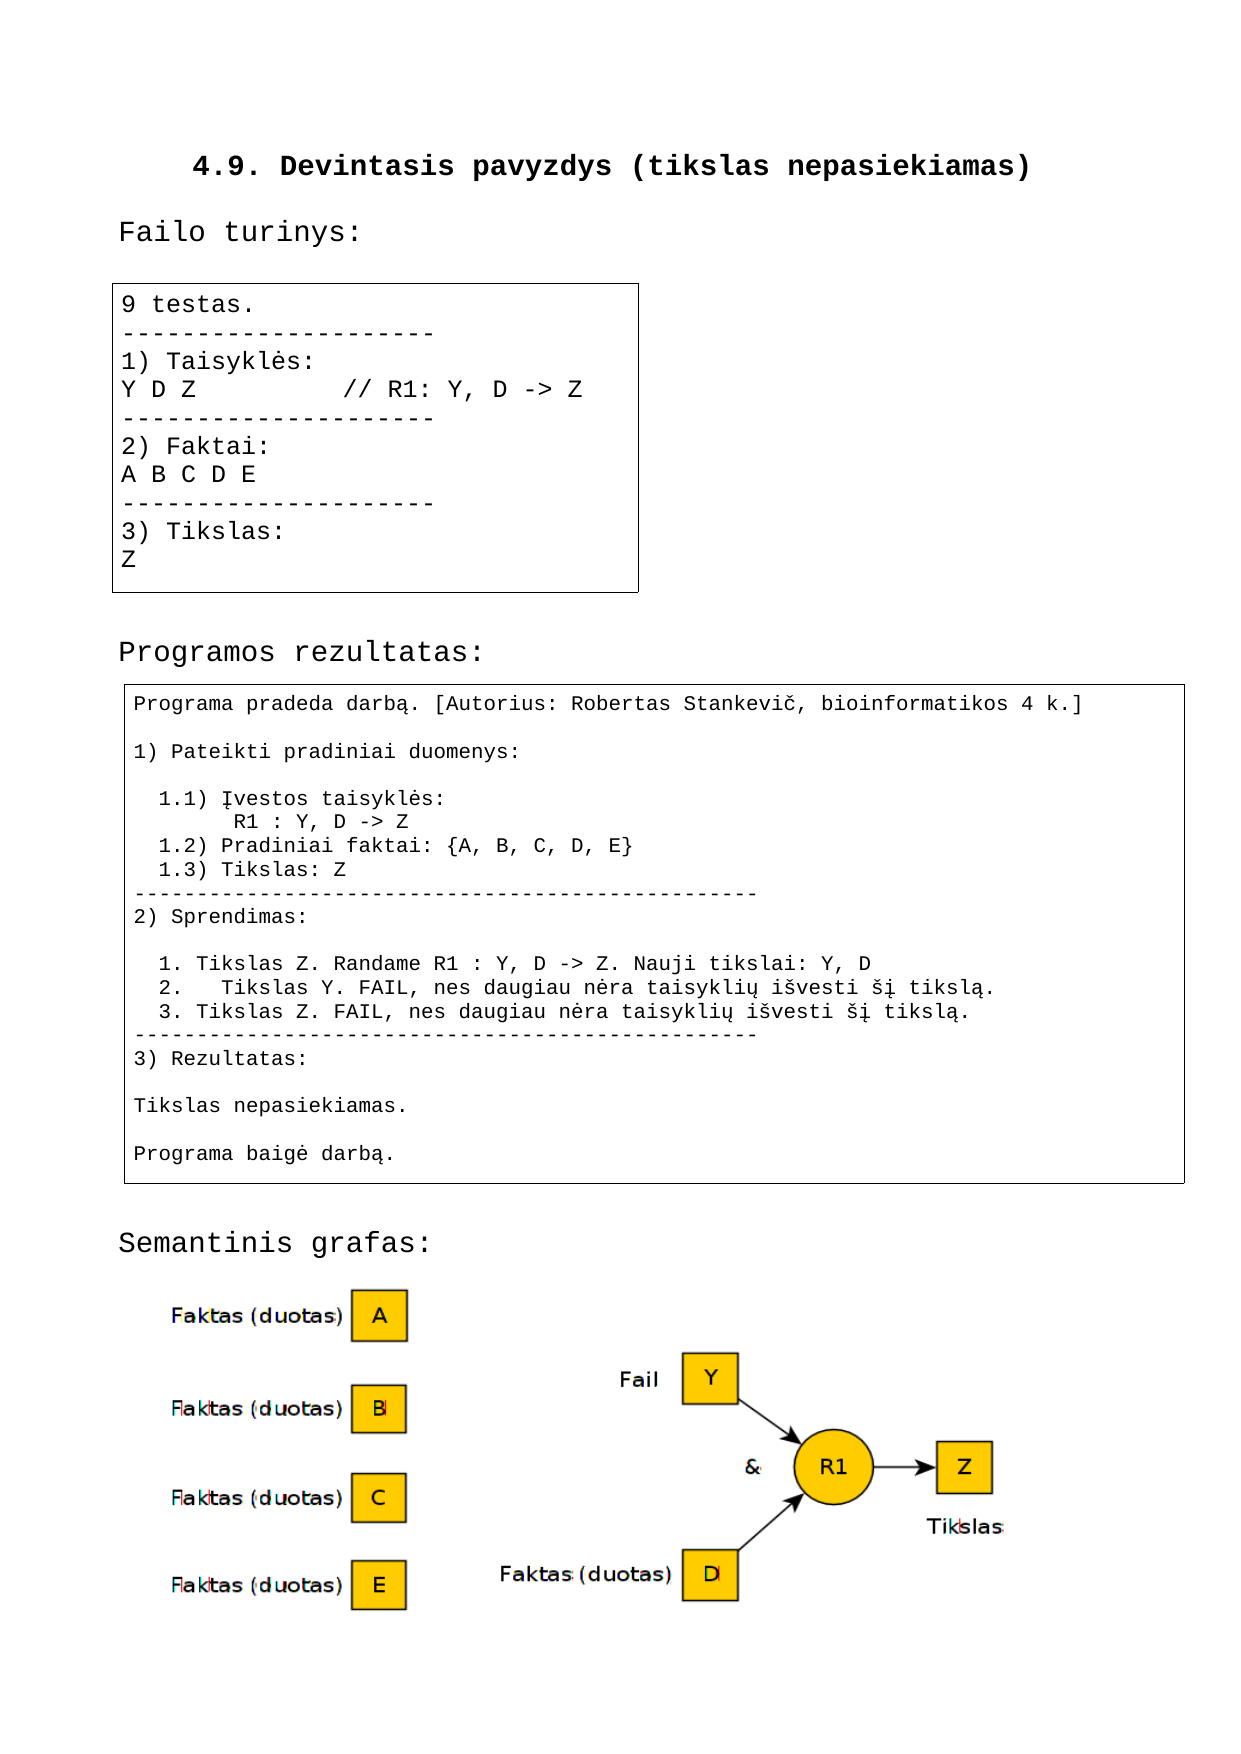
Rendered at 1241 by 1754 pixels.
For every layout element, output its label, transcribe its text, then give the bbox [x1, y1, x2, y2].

text Z [121, 547, 629, 575]
text 1.2) Pradiniai faktai: {A, B, C, D, E} [133, 835, 1175, 859]
text 2. Tikslas Y. FAIL, nes daugiau nėra taisyklių išvesti šį tikslą. [133, 977, 1175, 1001]
text 9 testas. [121, 292, 629, 320]
text 4.9. Devintasis pavyzdys (tikslas nepasiekiamas) [192, 151, 1122, 184]
text -------------------------------------------------- [133, 882, 1175, 906]
text 1) Pateikti pradiniai duomenys: [133, 741, 1175, 764]
text Semantinis grafas: [118, 1228, 1122, 1261]
text --------------------- [121, 320, 629, 348]
text Programa pradeda darbą. [Autorius: Robertas Stankevič, bioinformatikos 4 k.] [133, 693, 1175, 717]
text 3) Rezultatas: [133, 1048, 1175, 1072]
text 1.3) Tikslas: Z [133, 859, 1175, 882]
text 2) Faktai: [121, 433, 629, 462]
text --------------------- [121, 490, 629, 518]
text 2) Sprendimas: [133, 906, 1175, 930]
text A B C D E [121, 462, 629, 490]
text 3. Tikslas Z. FAIL, nes daugiau nėra taisyklių išvesti šį tikslą. [133, 1001, 1175, 1024]
text Failo turinys: [118, 217, 1122, 250]
text Tikslas nepasiekiamas. [133, 1095, 1175, 1119]
text 3) Tikslas: [121, 518, 629, 547]
text 1) Taisyklės: [121, 348, 629, 377]
text -------------------------------------------------- [133, 1024, 1175, 1048]
text --------------------- [121, 405, 629, 433]
text 1. Tikslas Z. Randame R1 : Y, D -> Z. Nauji tikslai: Y, D [133, 953, 1175, 977]
text Y D Z // R1: Y, D -> Z [121, 377, 629, 405]
picture [157, 1260, 1030, 1631]
text Programa baigė darbą. [133, 1143, 1175, 1166]
text R1 : Y, D -> Z [133, 812, 1175, 835]
text Programos rezultatas: [118, 637, 1122, 670]
text 1.1) Įvestos taisyklės: [133, 788, 1175, 812]
